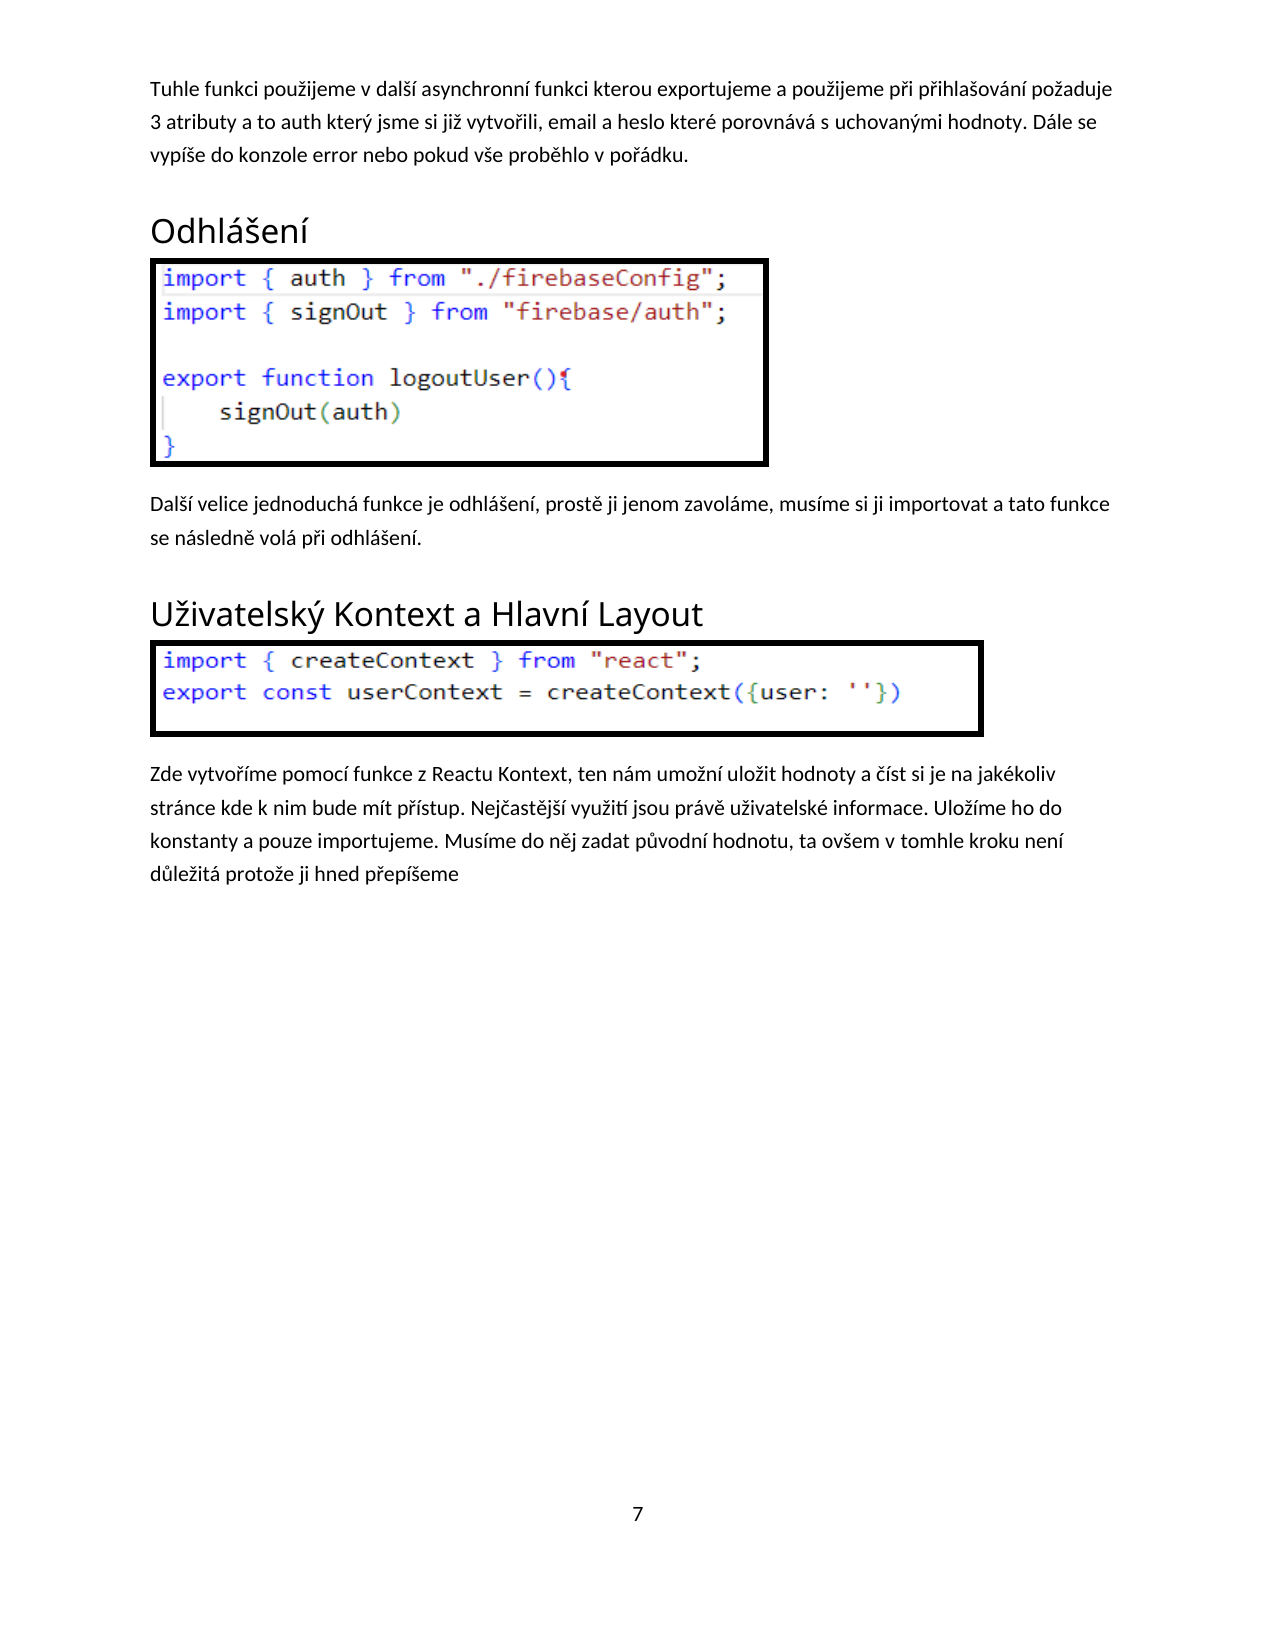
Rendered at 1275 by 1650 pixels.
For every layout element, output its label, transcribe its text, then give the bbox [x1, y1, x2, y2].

subtitle Odhlášení [150, 208, 1125, 254]
text Zde vytvoříme pomocí funkce z Reactu Kontext, ten nám umožní uložit hodnoty a číst si je na jakékoliv stránce kde k nim bude mít přístup. Nejčastější využití jsou právě uživatelské informace. Uložíme ho do konstanty a pouze importujeme. Musíme do něj zadat původní hodnotu, ta ovšem v tomhle kroku není důležitá protože ji hned přepíšeme [150, 760, 1125, 887]
text Další velice jednoduchá funkce je odhlášení, prostě ji jenom zavoláme, musíme si ji importovat a tato funkce se následně volá při odhlášení. [150, 491, 1125, 551]
subtitle Uživatelský Kontext a Hlavní Layout [150, 591, 1125, 636]
text Tuhle funkci použijeme v další asynchronní funkci kterou exportujeme a použijeme při přihlašování požaduje 3 atributy a to auth který jsme si již vytvořili, email a heslo které porovnává s uchovanými hodnoty. Dále se vypíše do konzole error nebo pokud vše proběhlo v pořádku. [150, 75, 1125, 168]
